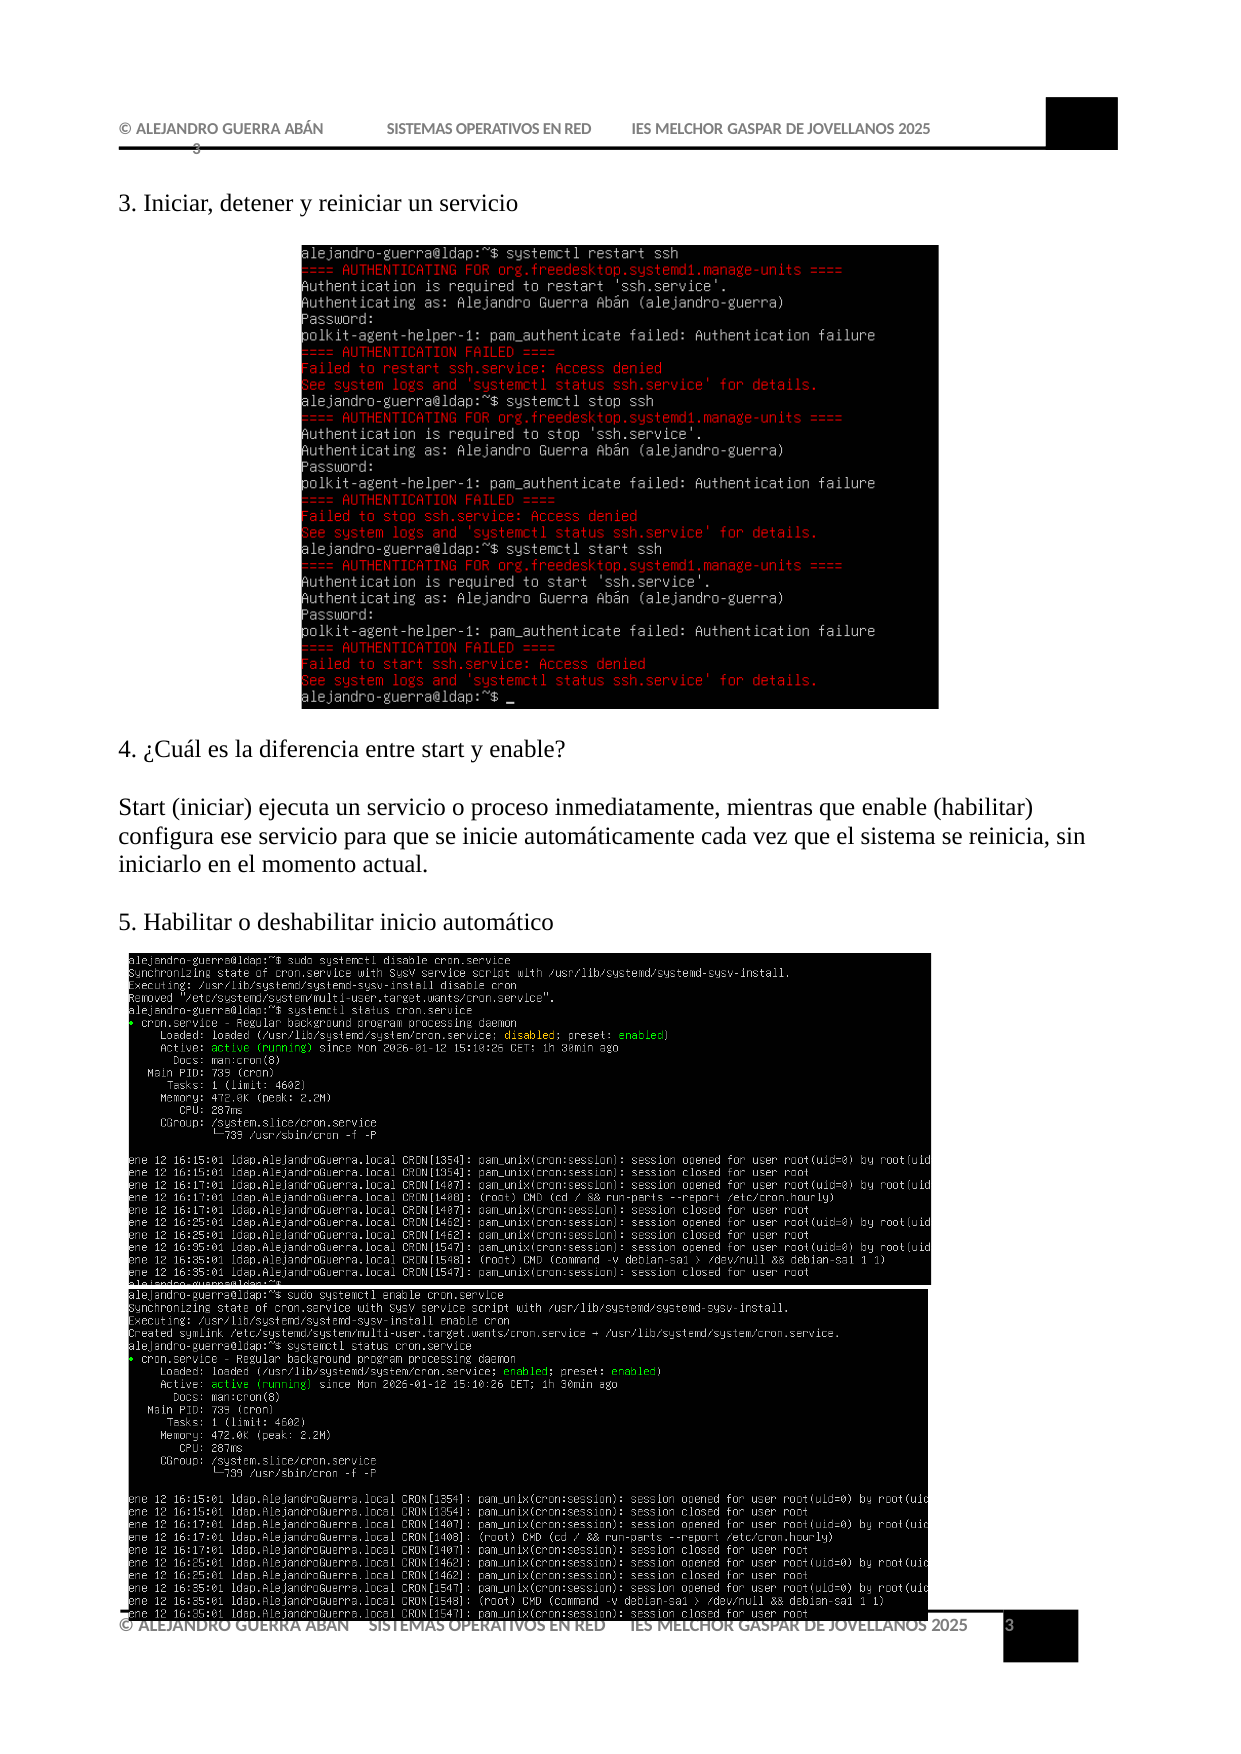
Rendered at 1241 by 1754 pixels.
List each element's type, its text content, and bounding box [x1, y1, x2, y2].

text 5. Habilitar o deshabilitar inicio automático [118, 907, 1122, 936]
text Start (iniciar) ejecuta un servicio o proceso inmediatamente, mientras que enable (habilitar) configura ese servicio para que se inicie automáticamente cada vez que el sistema se reinicia, sin iniciarlo en el momento actual. [118, 792, 1122, 878]
picture [128, 1289, 928, 1621]
picture [128, 953, 932, 1285]
picture [301, 245, 939, 709]
text 4. ¿Cuál es la diferencia entre start y enable? [118, 734, 1122, 763]
text 3. Iniciar, detener y reiniciar un servicio [118, 188, 1122, 217]
